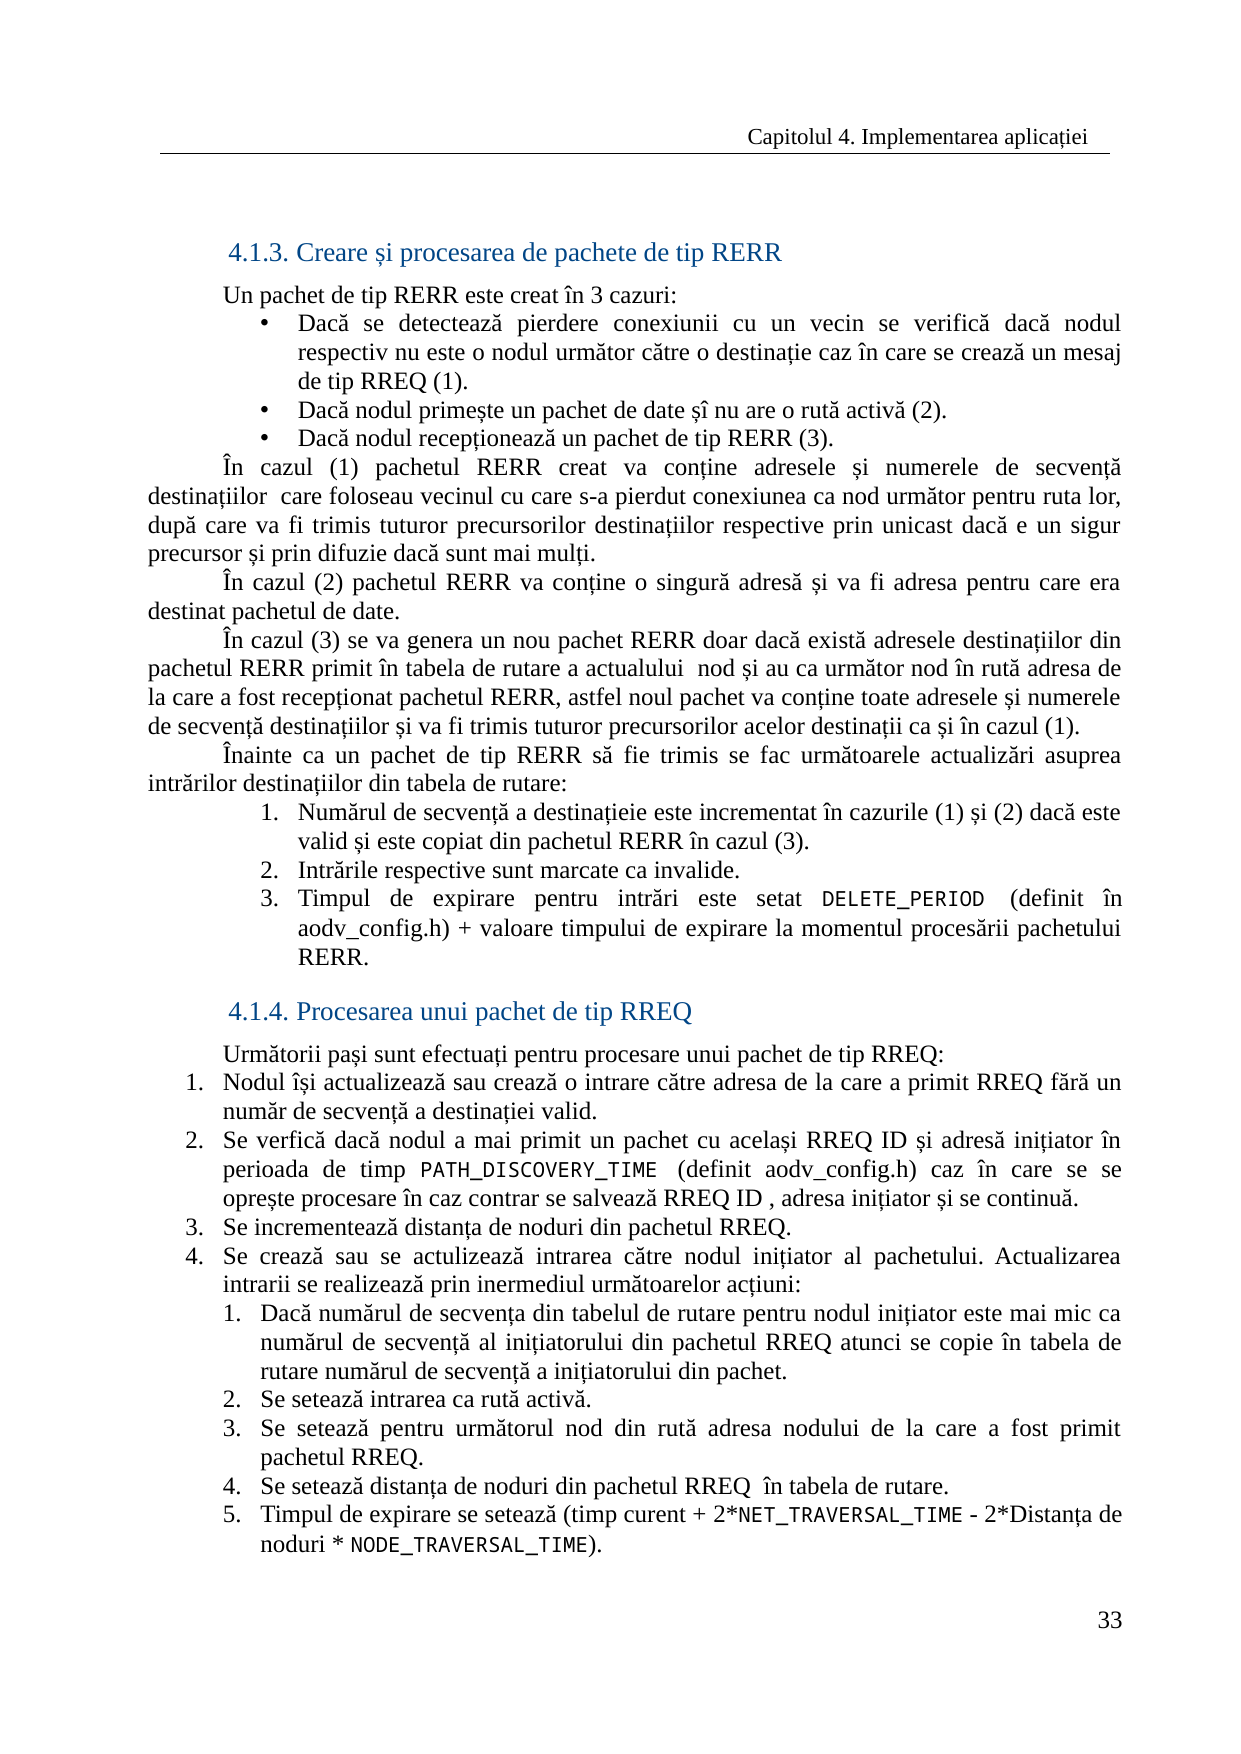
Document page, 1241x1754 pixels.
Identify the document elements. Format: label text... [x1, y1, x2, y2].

list Intrările respective sunt marcate ca invalide. [260, 855, 1122, 883]
list Dacă nodul recepționează un pachet de tip RERR (3). [260, 423, 1122, 452]
list Se setează pentru următorul nod din rută adresa nodului de la care a fost primit pachetul RREQ. [223, 1413, 1122, 1471]
list Dacă se detectează pierdere conexiunii cu un vecin se verifică dacă nodul respectiv nu este o nodul următor către o destinație caz în care se crează un mesaj de tip RREQ (1). [260, 308, 1122, 395]
list Se setează intrarea ca rută activă. [223, 1384, 1122, 1413]
list Nodul își actualizează sau crează o intrare către adresa de la care a primit RREQ fără un număr de secvență a destinației valid. [185, 1067, 1122, 1125]
subtitle Creare și procesarea de pachete de tip RERR [221, 236, 1122, 267]
list Numărul de secvență a destinațieie este incrementat în cazurile (1) și (2) dacă este valid și este copiat din pachetul RERR în cazul (3). [260, 797, 1122, 855]
list Se verfică dacă nodul a mai primit un pachet cu același RREQ ID și adresă inițiator în perioada de timp PATH_DISCOVERY_TIME (definit aodv_config.h) caz în care se se oprește procesare în caz contrar se salvează RREQ ID , adresa inițiator și se continuă. [185, 1125, 1122, 1212]
list Dacă numărul de secvența din tabelul de rutare pentru nodul inițiator este mai mic ca numărul de secvență al inițiatorului din pachetul RREQ atunci se copie în tabela de rutare numărul de secvență a inițiatorului din pachet. [223, 1298, 1122, 1384]
text În cazul (2) pachetul RERR va conține o singură adresă și va fi adresa pentru care era destinat pachetul de date. [148, 567, 1122, 625]
text Următorii pași sunt efectuați pentru procesare unui pachet de tip RREQ: [148, 1039, 1122, 1067]
list Se crează sau se actulizează intrarea către nodul inițiator al pachetului. Actualizarea intrarii se realizează prin inermediul următoarelor acțiuni: [185, 1241, 1122, 1298]
list Timpul de expirare pentru intrări este setat DELETE_PERIOD (definit în aodv_config.h) + valoare timpului de expirare la momentul procesării pachetului RERR. [260, 883, 1122, 970]
list Timpul de expirare se setează (timp curent + 2*NET_TRAVERSAL_TIME - 2*Distanța de noduri * NODE_TRAVERSAL_TIME). [223, 1499, 1122, 1558]
text În cazul (1) pachetul RERR creat va conține adresele și numerele de secvență destinațiilor care foloseau vecinul cu care s-a pierdut conexiunea ca nod următor pentru ruta lor, după care va fi trimis tuturor precursorilor destinațiilor respective prin unicast dacă e un sigur precursor și prin difuzie dacă sunt mai mulți. [148, 452, 1122, 567]
subtitle Procesarea unui pachet de tip RREQ [221, 995, 1122, 1026]
list Se incrementează distanța de noduri din pachetul RREQ. [185, 1212, 1122, 1241]
text Înainte ca un pachet de tip RERR să fie trimis se fac următoarele actualizări asuprea intrărilor destinațiilor din tabela de rutare: [148, 740, 1122, 797]
list Dacă nodul primește un pachet de date șî nu are o rută activă (2). [260, 395, 1122, 423]
text Un pachet de tip RERR este creat în 3 cazuri: [148, 280, 1122, 308]
text În cazul (3) se va genera un nou pachet RERR doar dacă există adresele destinațiilor din pachetul RERR primit în tabela de rutare a actualului nod și au ca următor nod în rută adresa de la care a fost recepționat pachetul RERR, astfel noul pachet va conține toate adresele și numerele de secvență destinațiilor și va fi trimis tuturor precursorilor acelor destinații ca și în cazul (1). [148, 625, 1122, 740]
list Se setează distanța de noduri din pachetul RREQ în tabela de rutare. [223, 1471, 1122, 1499]
